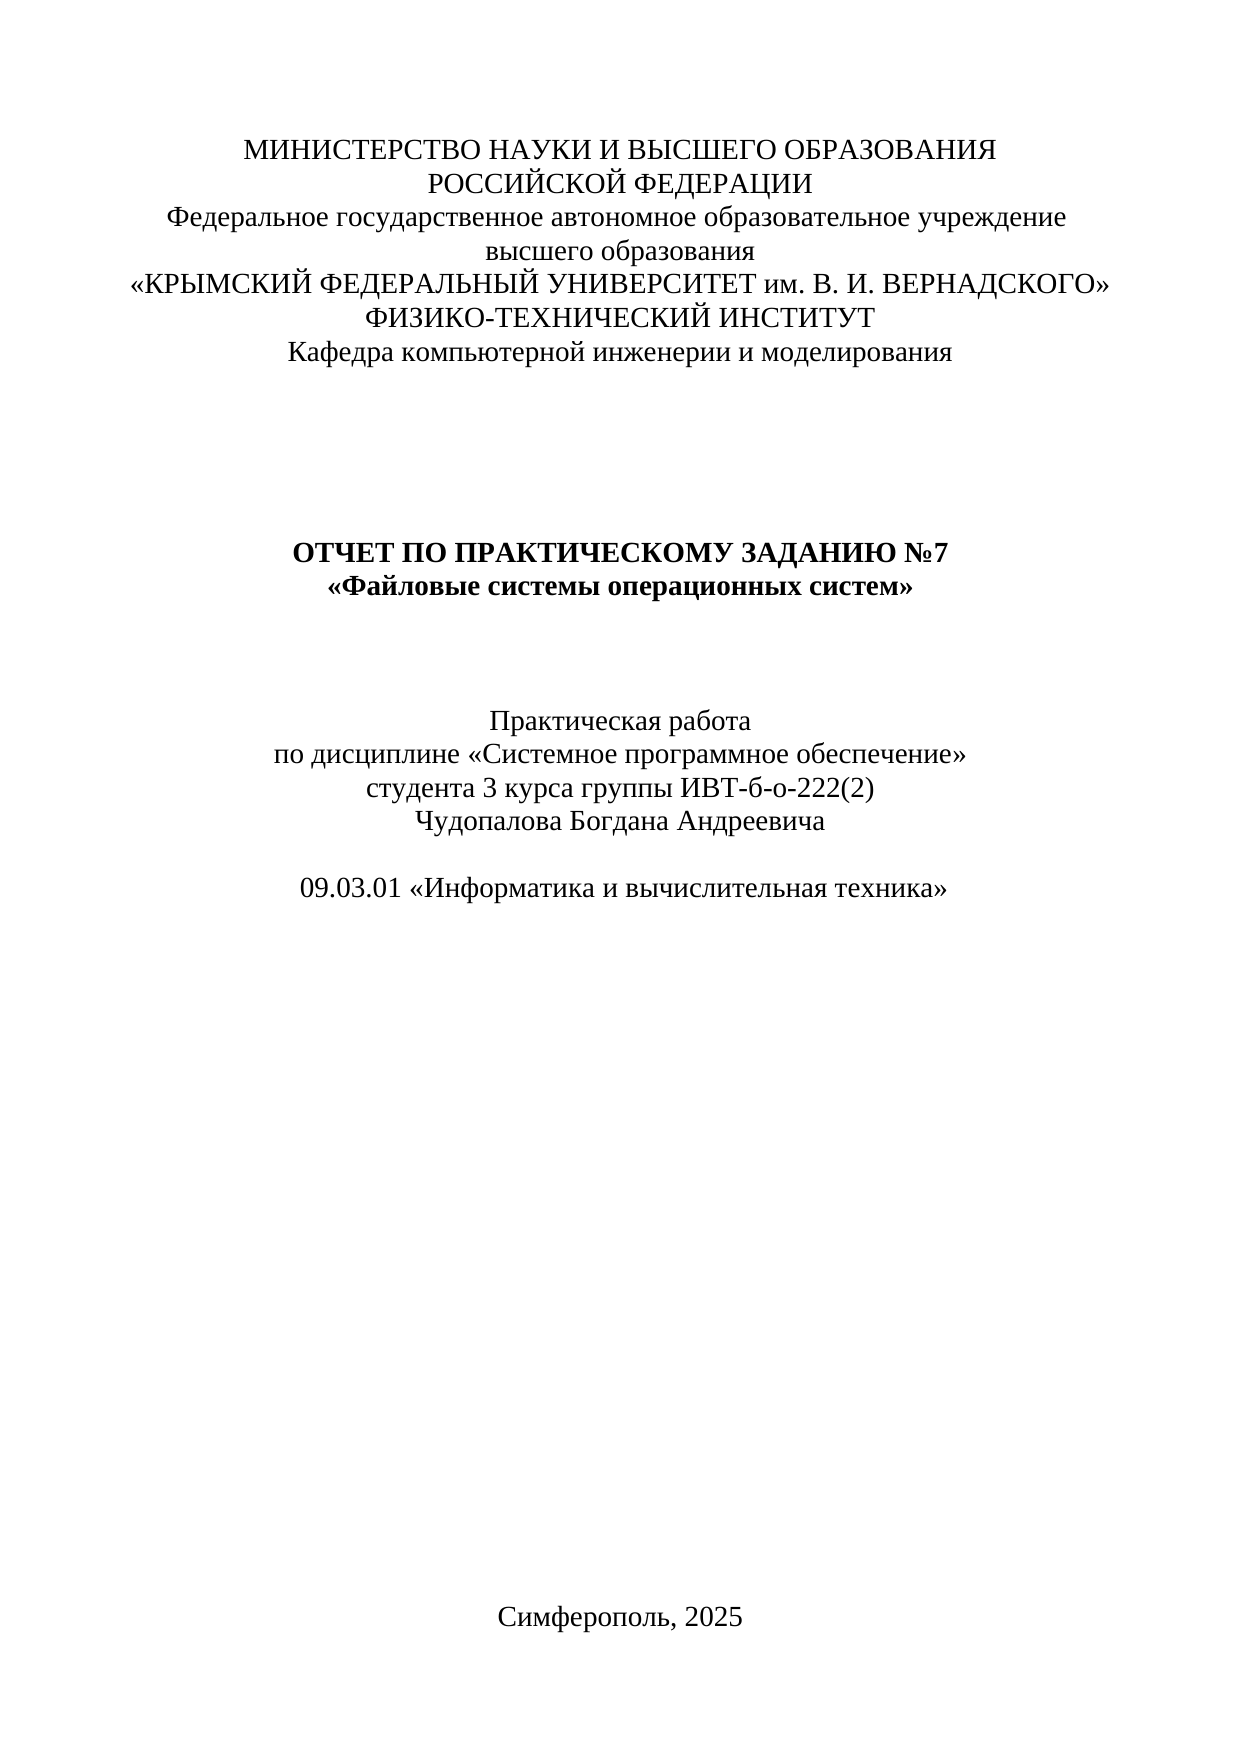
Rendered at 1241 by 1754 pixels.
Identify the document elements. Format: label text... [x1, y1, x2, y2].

text Симферополь, 2025 [118, 1599, 1122, 1632]
text по дисциплине «Системное программное обеспечение» [118, 736, 1122, 770]
text Чудопалова Богдана Андреевича [118, 803, 1122, 837]
text «Файловые системы операционных систем» [118, 568, 1122, 602]
text Кафедра компьютерной инженерии и моделирования [118, 334, 1122, 367]
text Федеральное государственное автономное образовательное учреждение высшего образования [118, 199, 1122, 267]
text МИНИСТЕРСТВО НАУКИ И ВЫСШЕГО ОБРАЗОВАНИЯ РОССИЙСКОЙ ФЕДЕРАЦИИ [118, 132, 1122, 199]
text 09.03.01 «Информатика и вычислительная техника» [118, 870, 1122, 904]
text студента 3 курса группы ИВТ-б-о-222(2) [118, 770, 1122, 803]
text ОТЧЕТ ПО ПРАКТИЧЕСКОМУ ЗАДАНИЮ №7 [118, 535, 1122, 568]
text Практическая работа [118, 703, 1122, 736]
text ФИЗИКО-ТЕХНИЧЕСКИЙ ИНСТИТУТ [118, 300, 1122, 334]
text «КРЫМСКИЙ ФЕДЕРАЛЬНЫЙ УНИВЕРСИТЕТ им. В. И. ВЕРНАДСКОГО» [118, 267, 1122, 300]
